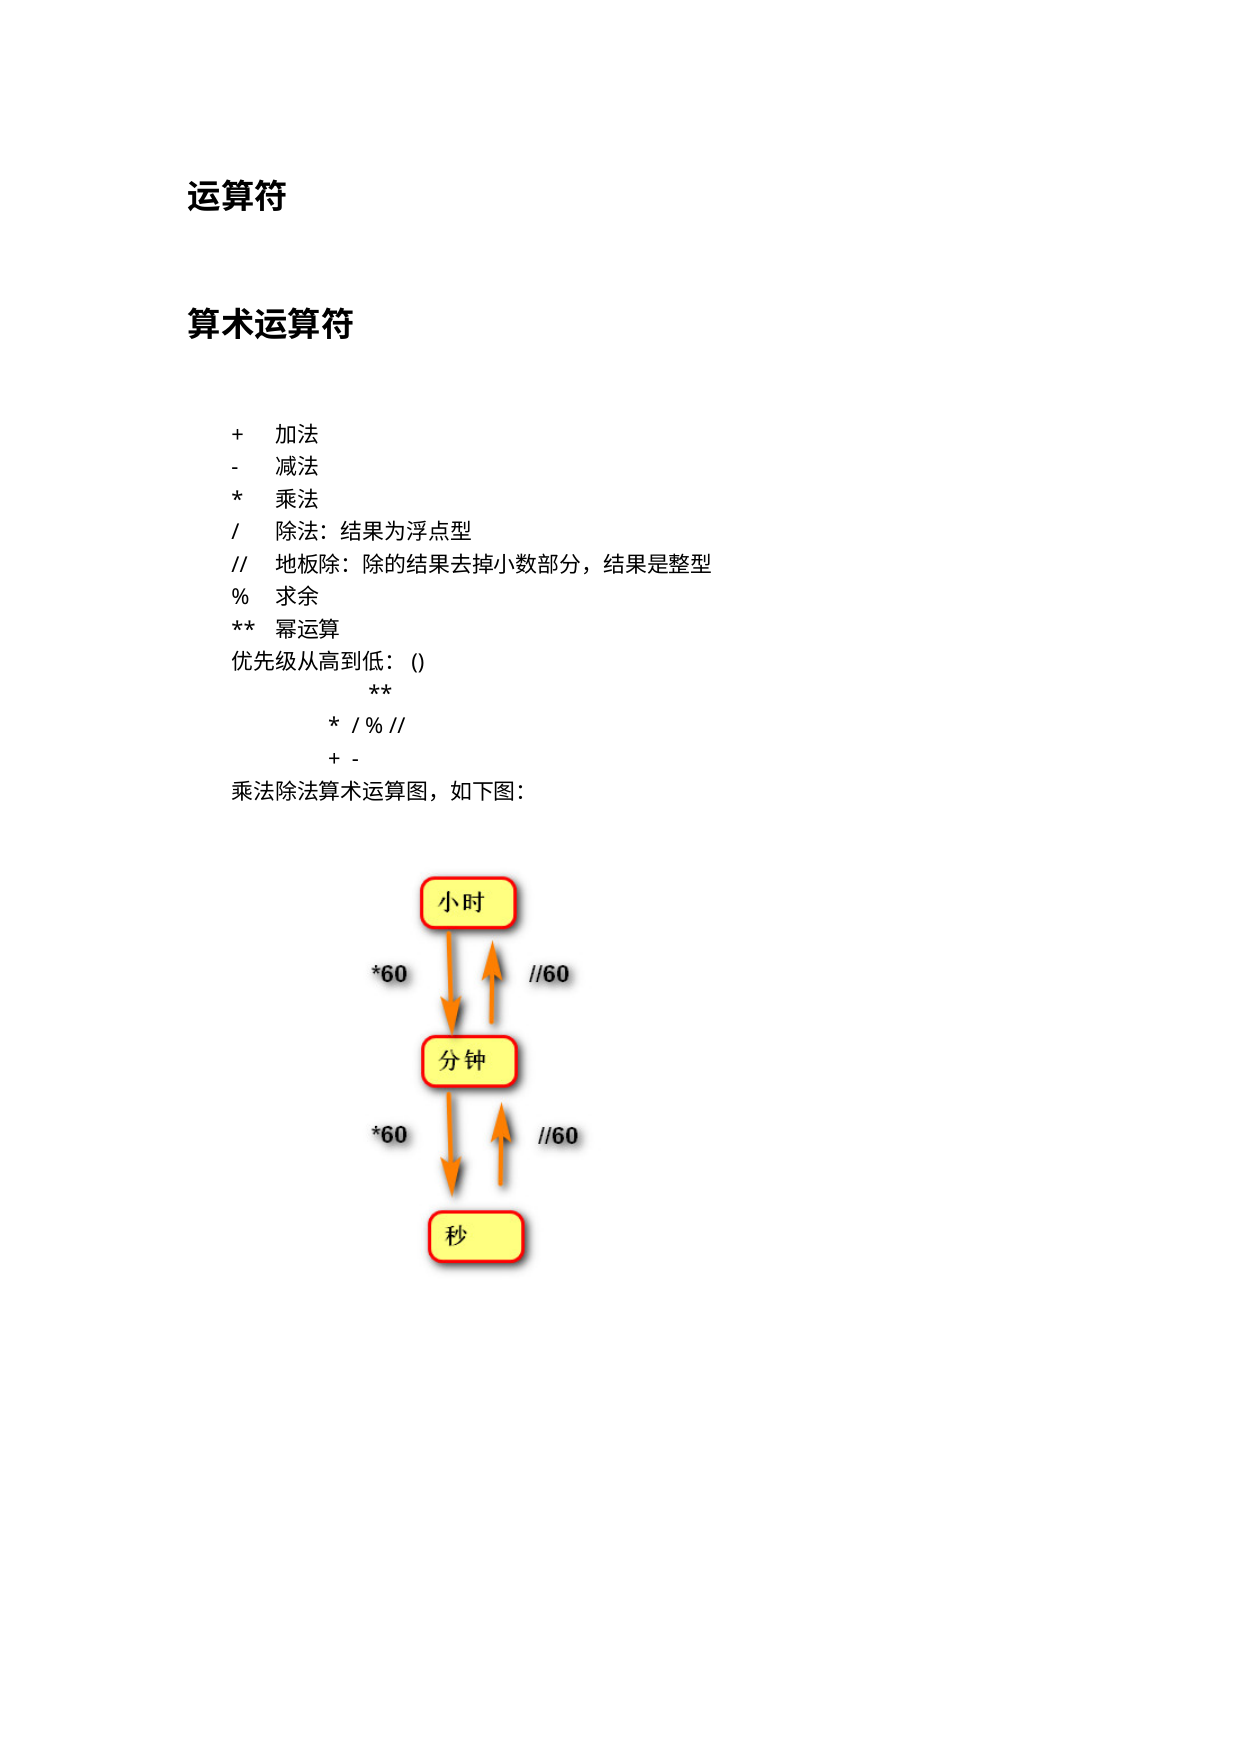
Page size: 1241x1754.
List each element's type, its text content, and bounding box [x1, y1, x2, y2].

text / 除法：结果为浮点型 [187, 514, 1053, 546]
text 优先级从高到低： () [187, 644, 1053, 676]
text ** 幂运算 [231, 611, 1053, 644]
text ** [187, 676, 1053, 709]
subtitle 运算符 [187, 162, 1053, 227]
text - 减法 [187, 449, 1053, 481]
text % 求余 [231, 579, 1053, 611]
text * / % // [187, 709, 1053, 741]
text // 地板除：除的结果去掉小数部分，结果是整型 [231, 546, 1053, 579]
text 乘法除法算术运算图，如下图： [187, 774, 1053, 806]
picture [303, 827, 627, 1362]
text + 加法 [187, 416, 1053, 449]
text + - [187, 741, 1053, 774]
subtitle 算术运算符 [187, 289, 1053, 354]
text * 乘法 [187, 481, 1053, 514]
